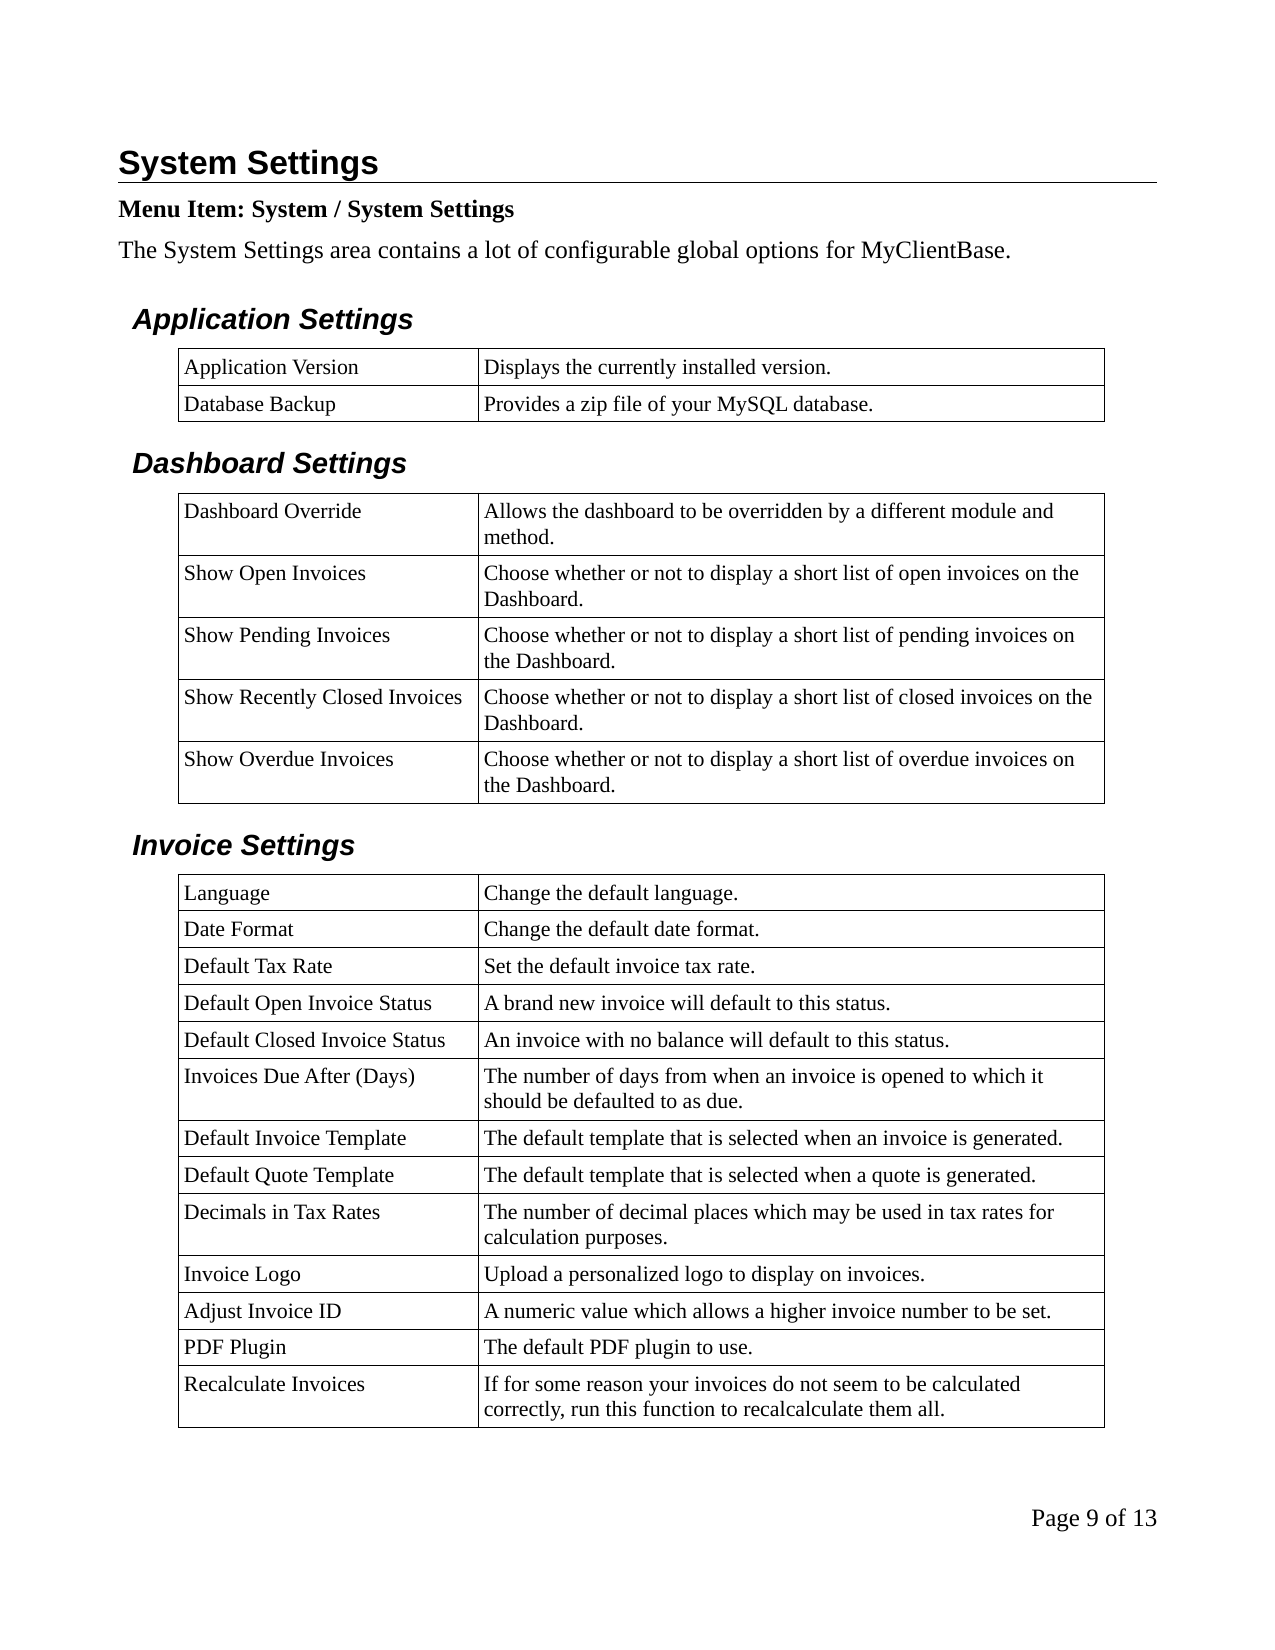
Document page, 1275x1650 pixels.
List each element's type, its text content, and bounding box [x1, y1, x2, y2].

table_cell Invoice Logo [179, 1256, 478, 1292]
table_cell Decimals in Tax Rates [179, 1194, 478, 1255]
table_cell The default template that is selected when an invoice is generated. [479, 1121, 1104, 1156]
table_cell Invoices Due After (Days) [179, 1059, 478, 1119]
table_cell Recalculate Invoices [179, 1366, 478, 1427]
table_header Dashboard Override [179, 494, 478, 554]
subtitle System Settings [118, 143, 1157, 182]
table_cell A numeric value which allows a higher invoice number to be set. [479, 1293, 1104, 1328]
subtitle Invoice Settings [132, 828, 1157, 861]
table_cell A brand new invoice will default to this status. [479, 985, 1104, 1021]
table_cell The default template that is selected when a quote is generated. [479, 1157, 1104, 1193]
subtitle Application Settings [132, 302, 1157, 335]
table_cell Default Open Invoice Status [179, 985, 478, 1021]
table_cell Show Overdue Invoices [179, 742, 478, 802]
table_cell Show Recently Closed Invoices [179, 680, 478, 741]
table_cell Choose whether or not to display a short list of closed invoices on the Dashboard. [479, 680, 1104, 741]
table_header Change the default language. [479, 875, 1104, 910]
table_cell The number of days from when an invoice is opened to which it should be defaulted to as due. [479, 1059, 1104, 1119]
table_cell Choose whether or not to display a short list of open invoices on the Dashboard. [479, 556, 1104, 617]
text The System Settings area contains a lot of configurable global options for MyClientBase. [118, 236, 1157, 264]
table_cell Default Quote Template [179, 1157, 478, 1193]
table_cell Choose whether or not to display a short list of overdue invoices on the Dashboard. [479, 742, 1104, 802]
table_cell Provides a zip file of your MySQL database. [479, 386, 1104, 421]
table_cell PDF Plugin [179, 1330, 478, 1365]
table_cell Upload a personalized logo to display on invoices. [479, 1256, 1104, 1292]
table_cell Choose whether or not to display a short list of pending invoices on the Dashboard. [479, 618, 1104, 678]
table_cell Database Backup [179, 386, 478, 421]
table_cell An invoice with no balance will default to this status. [479, 1022, 1104, 1057]
table_cell Default Invoice Template [179, 1121, 478, 1156]
table_cell Default Tax Rate [179, 948, 478, 984]
table_cell Change the default date format. [479, 911, 1104, 947]
table_header Allows the dashboard to be overridden by a different module and method. [479, 494, 1104, 554]
table_cell Set the default invoice tax rate. [479, 948, 1104, 984]
table_cell The number of decimal places which may be used in tax rates for calculation purposes. [479, 1194, 1104, 1255]
table_header Language [179, 875, 478, 910]
subtitle Dashboard Settings [132, 447, 1157, 480]
table_cell Show Pending Invoices [179, 618, 478, 678]
table_header Displays the currently installed version. [479, 349, 1104, 385]
table_cell Date Format [179, 911, 478, 947]
table_header Application Version [179, 349, 478, 385]
table_cell If for some reason your invoices do not seem to be calculated correctly, run this function to recalcalculate them all. [479, 1366, 1104, 1427]
text Menu Item: System / System Settings [118, 194, 1157, 223]
table_cell The default PDF plugin to use. [479, 1330, 1104, 1365]
table_cell Show Open Invoices [179, 556, 478, 617]
table_cell Adjust Invoice ID [179, 1293, 478, 1328]
table_cell Default Closed Invoice Status [179, 1022, 478, 1057]
